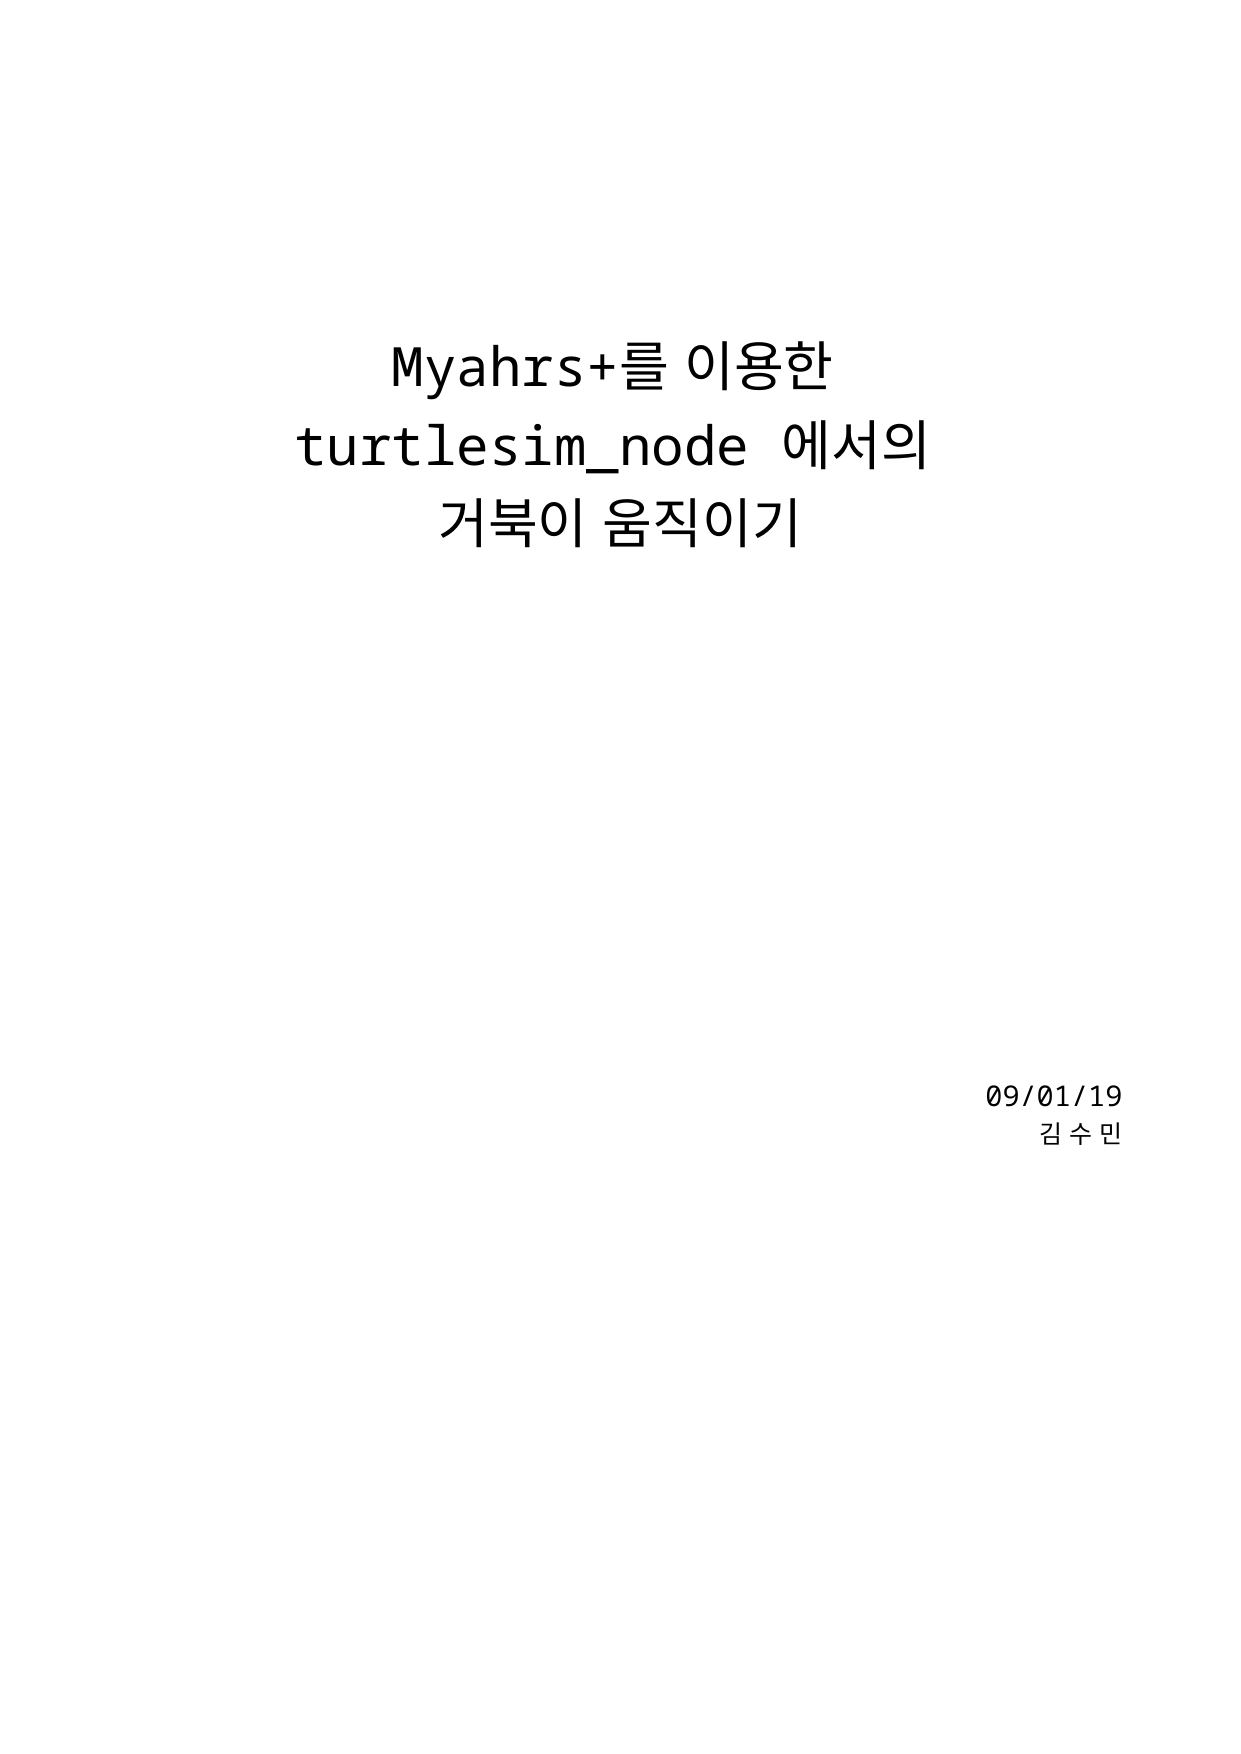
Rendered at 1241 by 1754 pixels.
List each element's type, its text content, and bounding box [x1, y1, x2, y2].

text 09/01/19 [118, 1076, 1122, 1115]
text turtlesim_node 에서의 [118, 402, 1122, 481]
text 거북이 움직이기 [118, 481, 1122, 559]
text Myahrs+를 이용한 [118, 324, 1122, 402]
text 김 수 민 [118, 1115, 1122, 1151]
